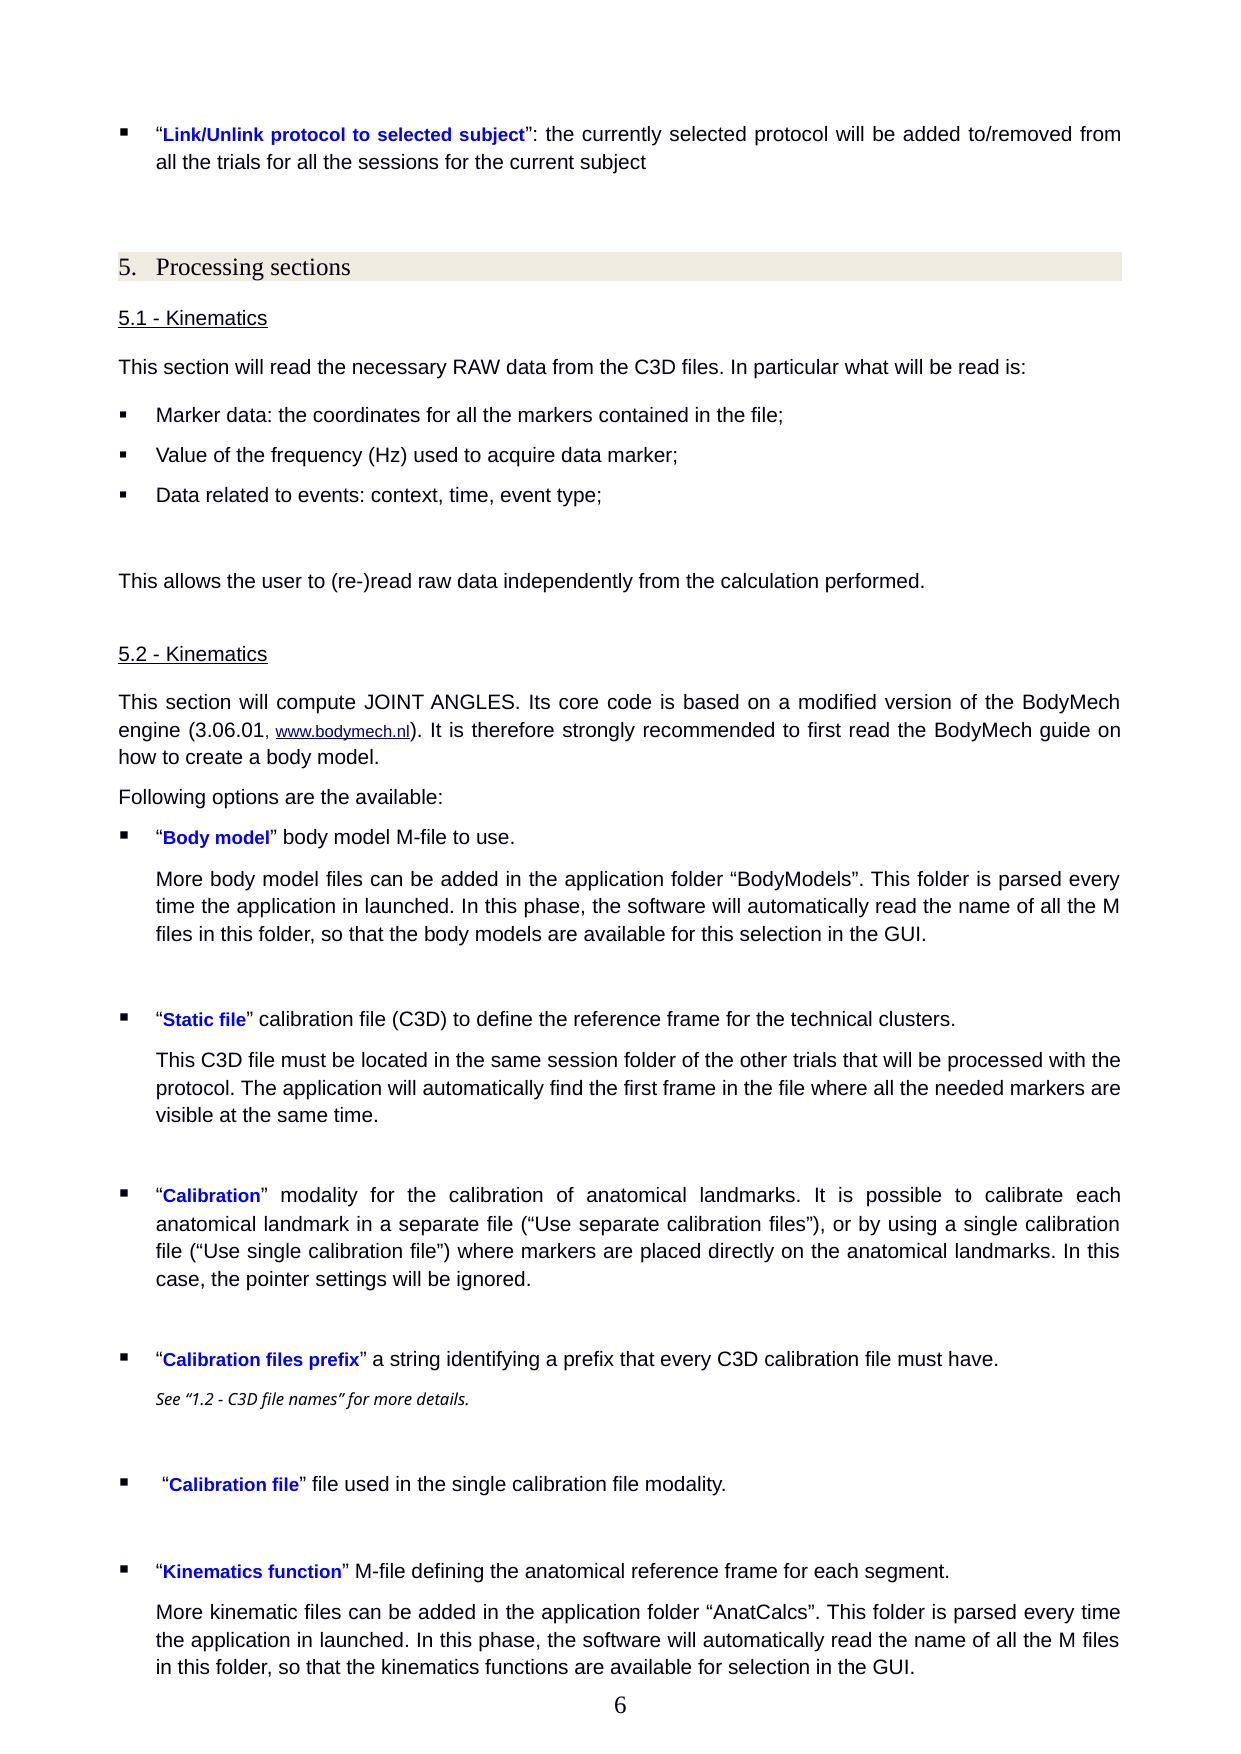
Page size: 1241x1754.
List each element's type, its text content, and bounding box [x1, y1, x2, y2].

list “Body model” body model M-file to use. [118, 825, 1122, 850]
list “Kinematics function” M-file defining the anatomical reference frame for each segment. [118, 1559, 1122, 1584]
text Following options are the available: [118, 785, 1122, 809]
list This C3D file must be located in the same session folder of the other trials that will be processed with the protocol. The application will automatically find the first frame in the file where all the needed markers are visible at the same time. [156, 1048, 1122, 1127]
list More body model files can be added in the application folder “BodyModels”. This folder is parsed every time the application in launched. In this phase, the software will automatically read the name of all the M files in this folder, so that the body models are available for this selection in the GUI. [156, 866, 1122, 945]
list Marker data: the coordinates for all the markers contained in the file; [118, 403, 1122, 427]
list “Calibration file” file used in the single calibration file modality. [118, 1472, 1122, 1497]
text 5.1 - Kinematics [118, 306, 1122, 330]
list More kinematic files can be added in the application folder “AnatCalcs”. This folder is parsed every time the application in launched. In this phase, the software will automatically read the name of all the M files in this folder, so that the kinematics functions are available for selection in the GUI. [156, 1600, 1122, 1679]
text This allows the user to (re-)read raw data independently from the calculation performed. [118, 569, 1122, 593]
list Value of the frequency (Hz) used to acquire data marker; [118, 443, 1122, 467]
list Processing sections [118, 252, 1122, 281]
text 5.2 - Kinematics [118, 642, 1122, 666]
list “Link/Unlink protocol to selected subject”: the currently selected protocol will be added to/removed from all the trials for all the sessions for the current subject [118, 122, 1122, 174]
list Data related to events: context, time, event type; [118, 483, 1122, 507]
list “Calibration” modality for the calibration of anatomical landmarks. It is possible to calibrate each anatomical landmark in a separate file (“Use separate calibration files”), or by using a single calibration file (“Use single calibration file”) where markers are placed directly on the anatomical landmarks. In this case, the pointer settings will be ignored. [118, 1183, 1122, 1291]
text This section will read the necessary RAW data from the C3D files. In particular what will be read is: [118, 354, 1122, 378]
list See “1.2 - C3D file names” for more details. [156, 1388, 1122, 1411]
text This section will compute JOINT ANGLES. Its core code is based on a modified version of the BodyMech engine (3.06.01, www.bodymech.nl). It is therefore strongly recommended to first read the BodyMech guide on how to create a body model. [118, 690, 1122, 769]
list “Calibration files prefix” a string identifying a prefix that every C3D calibration file must have. [118, 1347, 1122, 1372]
list “Static file” calibration file (C3D) to define the reference frame for the technical clusters. [118, 1007, 1122, 1032]
